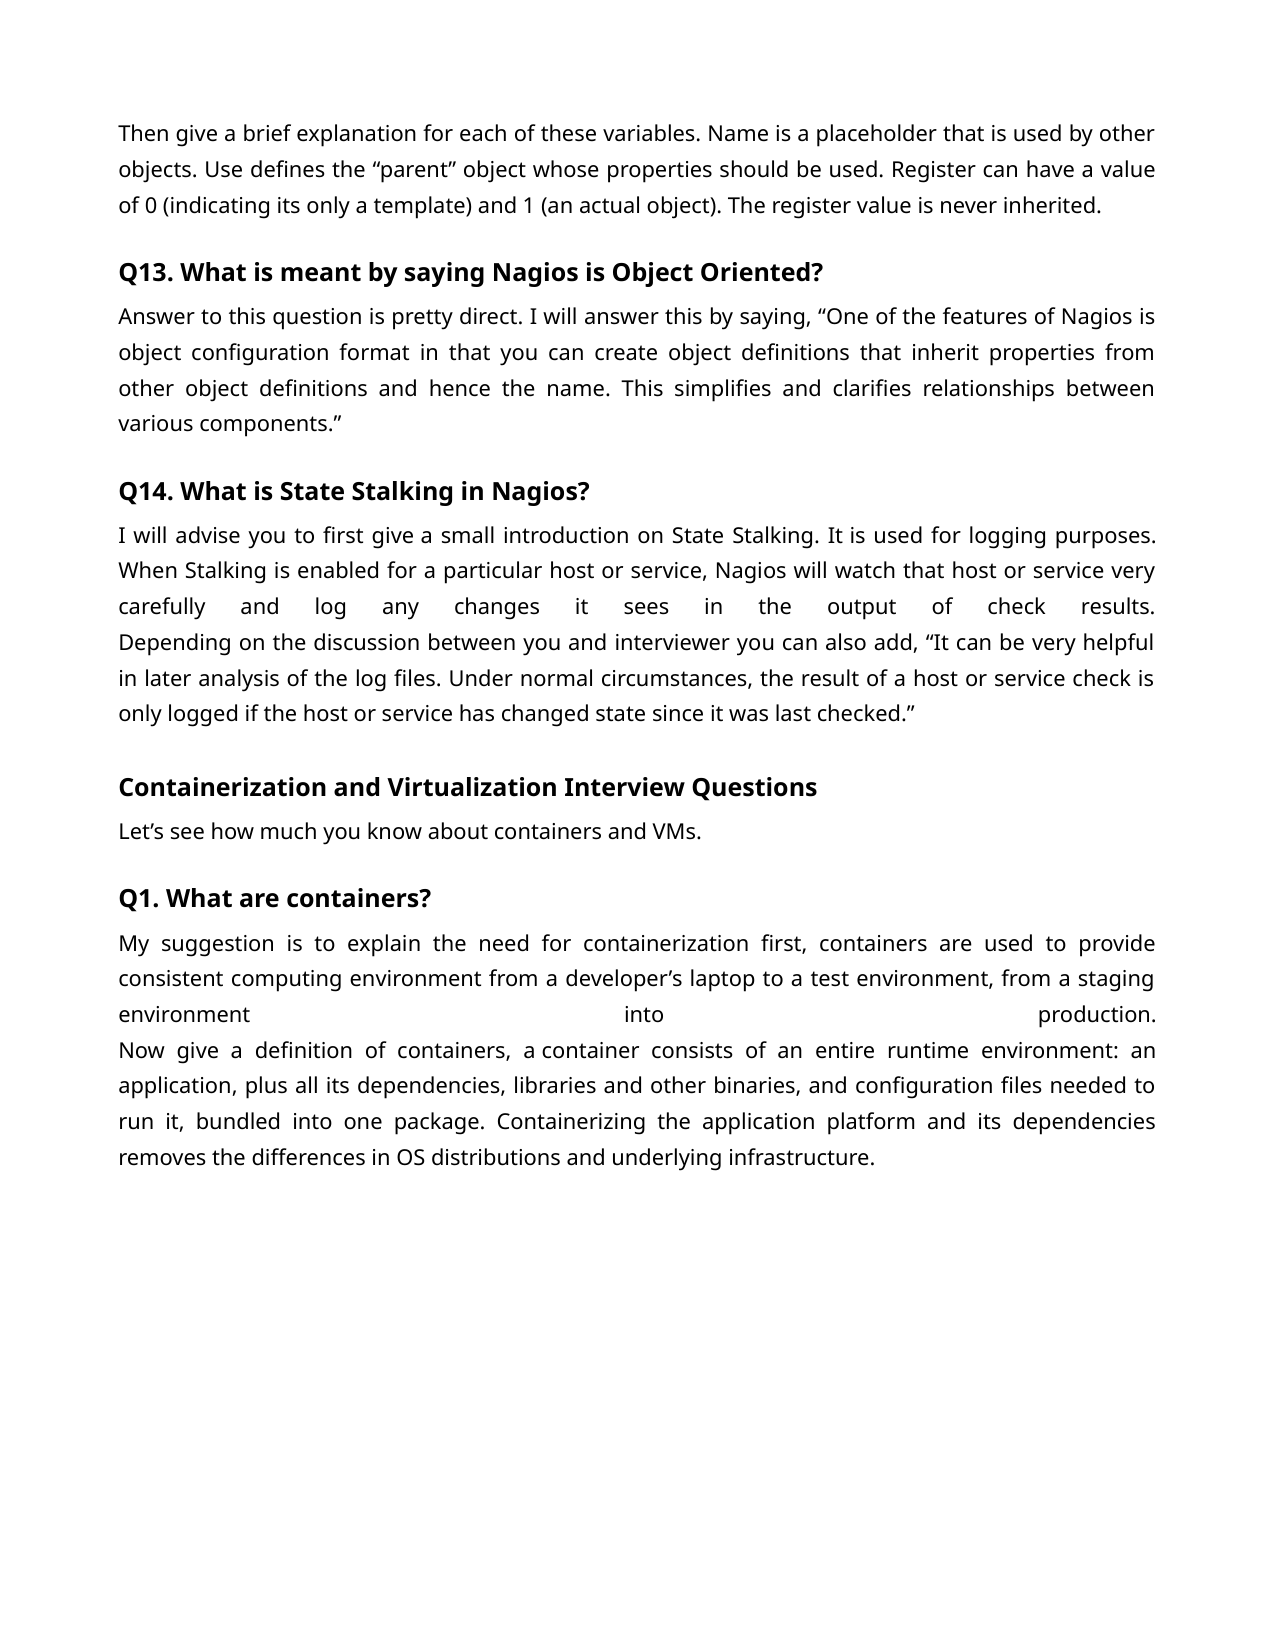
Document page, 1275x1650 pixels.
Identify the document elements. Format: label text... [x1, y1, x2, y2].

subtitle Q13. What is meant by saying Nagios is Object Oriented? [118, 254, 1157, 288]
subtitle Q1. What are containers? [118, 881, 1157, 915]
text Let’s see how much you know about containers and VMs. [118, 816, 1157, 846]
subtitle Containerization and Virtualization Interview Questions [118, 769, 1157, 803]
text I will advise you to first give a small introduction on State Stalking. It is used for logging purposes. When Stalking is enabled for a particular host or service, Nagios will watch that host or service very carefully and log any changes it sees in the output of check results. Depending on the discussion between you and interviewer you can also add, “It can be very helpful in later analysis of the log files. Under normal circumstances, the result of a host or service check is only logged if the host or service has changed state since it was last checked.” [118, 520, 1157, 728]
text My suggestion is to explain the need for containerization first, containers are used to provide consistent computing environment from a developer’s laptop to a test environment, from a staging environment into production. Now give a definition of containers, a container consists of an entire runtime environment: an application, plus all its dependencies, libraries and other binaries, and configuration files needed to run it, bundled into one package. Containerizing the application platform and its dependencies removes the differences in OS distributions and underlying infrastructure. [118, 927, 1157, 1172]
subtitle Q14. What is State Stalking in Nagios? [118, 473, 1157, 507]
text Answer to this question is pretty direct. I will answer this by saying, “One of the features of Nagios is object configuration format in that you can create object definitions that inherit properties from other object definitions and hence the name. This simplifies and clarifies relationships between various components.” [118, 301, 1157, 438]
text Then give a brief explanation for each of these variables. Name is a placeholder that is used by other objects. Use defines the “parent” object whose properties should be used. Register can have a value of 0 (indicating its only a template) and 1 (an actual object). The register value is never inherited. [118, 118, 1157, 219]
